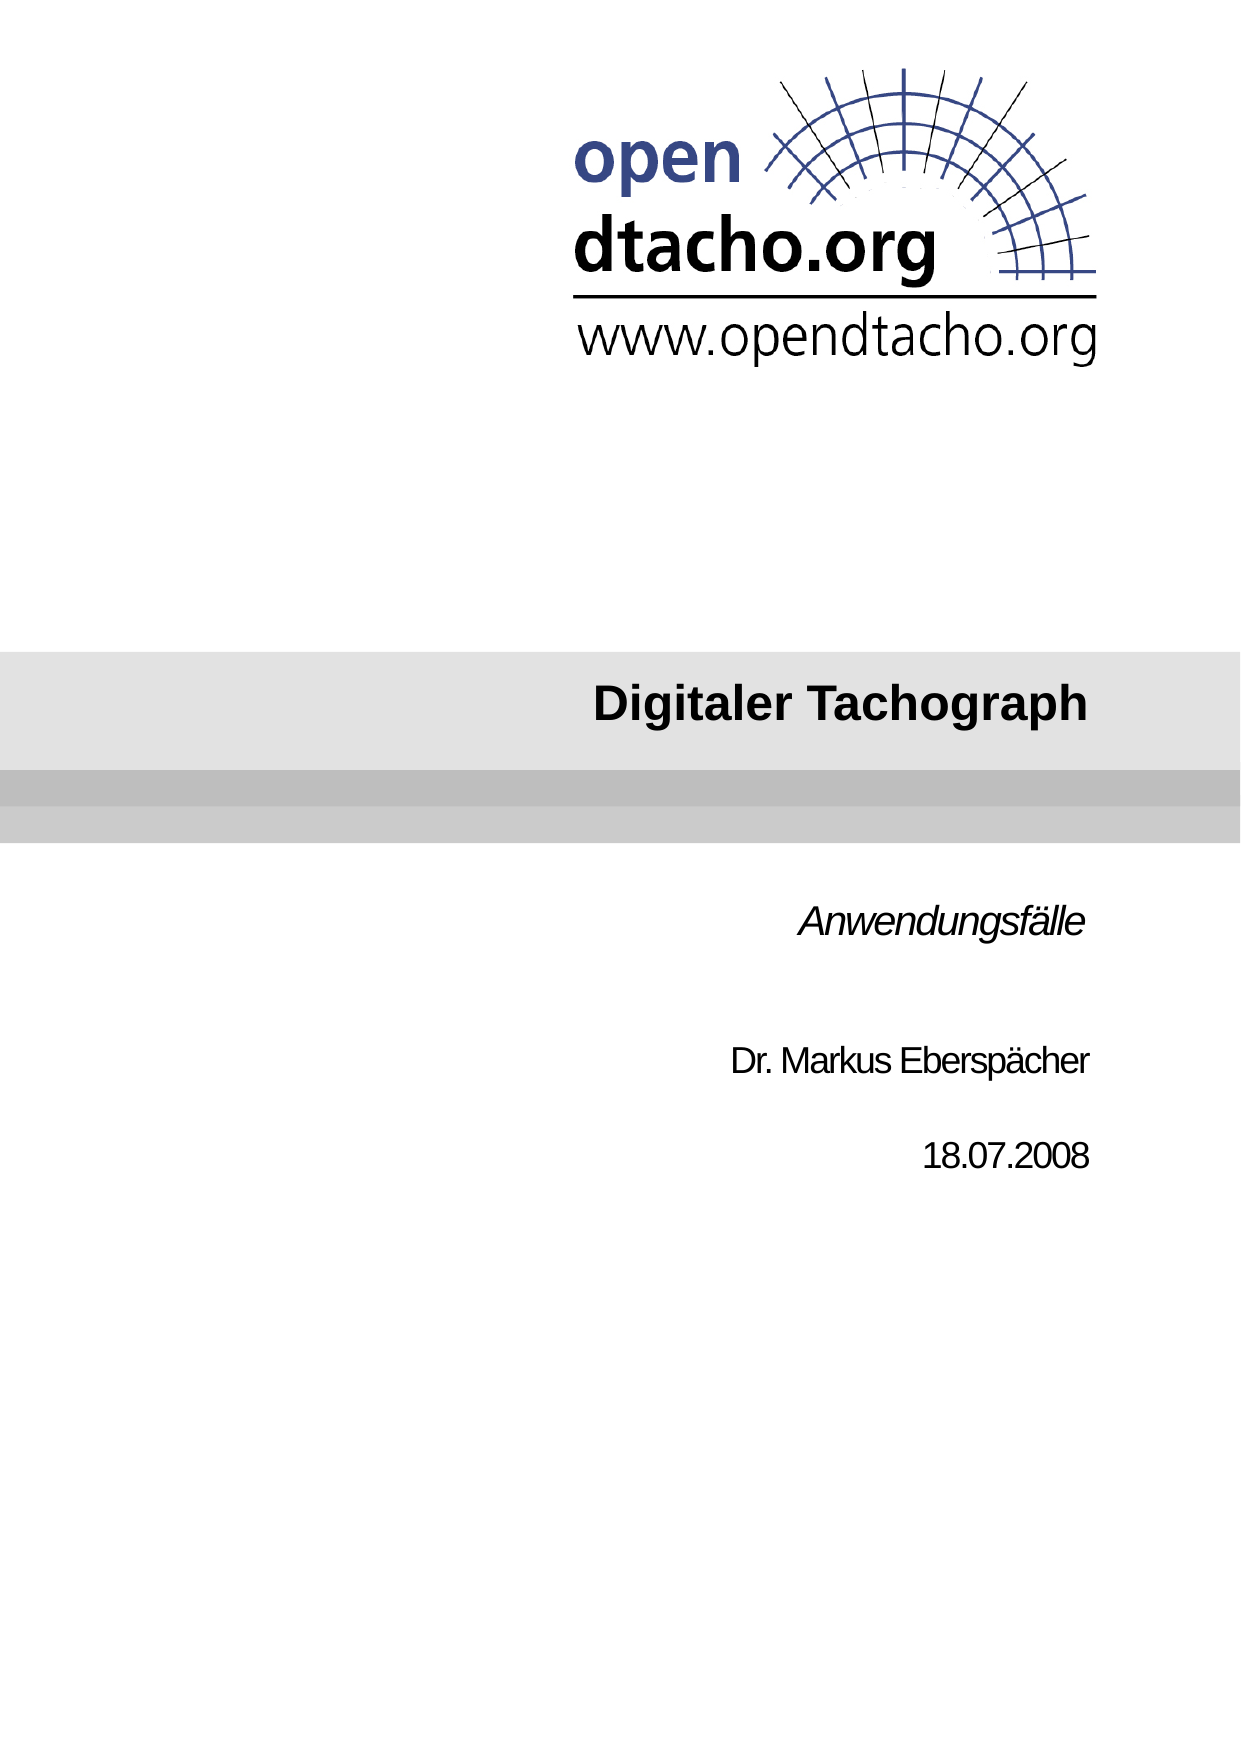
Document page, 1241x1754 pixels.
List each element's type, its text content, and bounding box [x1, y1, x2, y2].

text 18.07.2008 [260, 1133, 1092, 1176]
picture [552, 49, 1109, 414]
text Anwendungsfälle [260, 844, 1092, 944]
text [260, 321, 1092, 651]
text Digitaler Tachograph [256, 673, 1089, 731]
text Dr. Markus Eberspächer [260, 1038, 1092, 1081]
